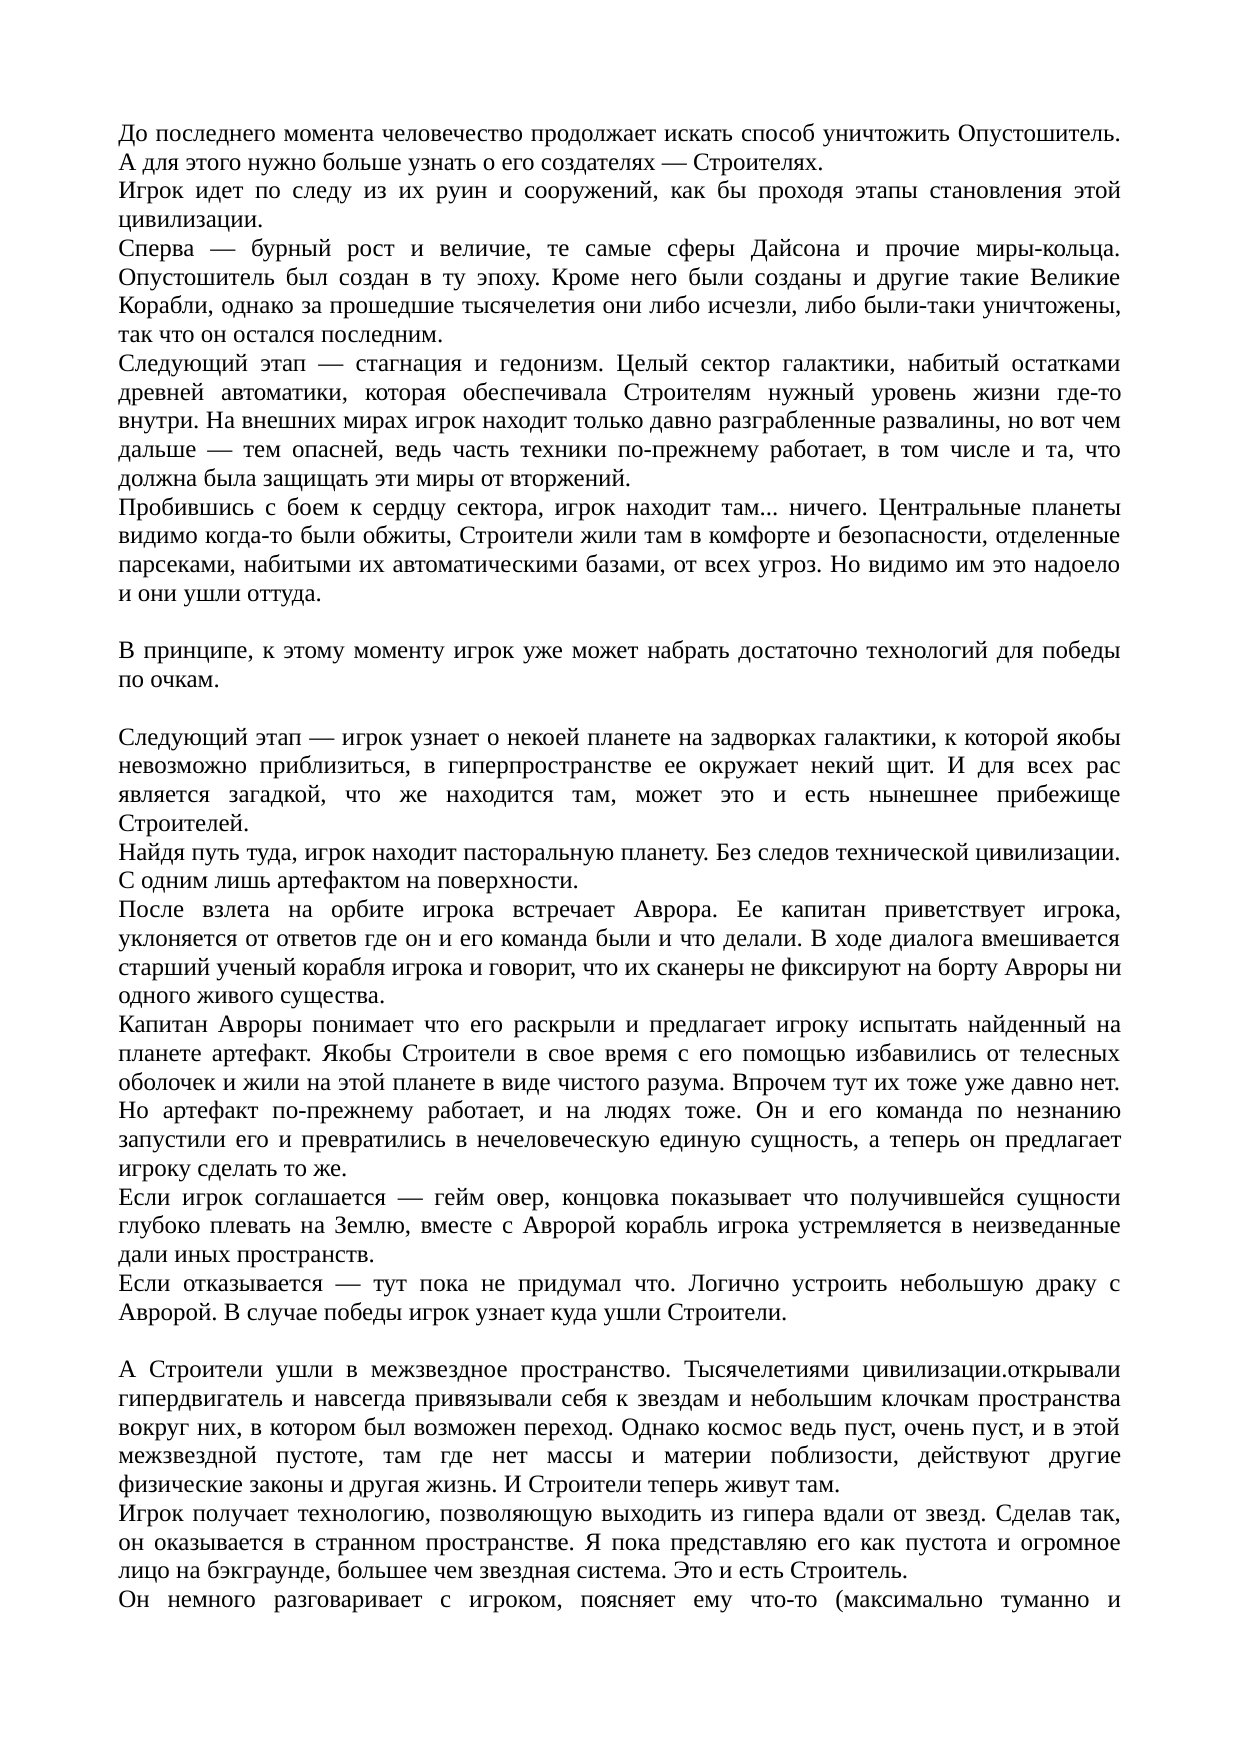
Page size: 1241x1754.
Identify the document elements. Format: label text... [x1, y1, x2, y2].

text Капитан Авроры понимает что его раскрыли и предлагает игроку испытать найденный на планете артефакт. Якобы Строители в свое время с его помощью избавились от телесных оболочек и жили на этой планете в виде чистого разума. Впрочем тут их тоже уже давно нет. Но артефакт по-прежнему работает, и на людях тоже. Он и его команда по незнанию запустили его и превратились в нечеловеческую единую сущность, а теперь он предлагает игроку сделать то же. [118, 1009, 1122, 1182]
text Следующий этап — стагнация и гедонизм. Целый сектор галактики, набитый остатками древней автоматики, которая обеспечивала Строителям нужный уровень жизни где-то внутри. На внешних мирах игрок находит только давно разграбленные развалины, но вот чем дальше — тем опасней, ведь часть техники по-прежнему работает, в том числе и та, что должна была защищать эти миры от вторжений. [118, 348, 1122, 492]
text В принципе, к этому моменту игрок уже может набрать достаточно технологий для победы по очкам. [118, 636, 1122, 693]
text А Строители ушли в межзвездное пространство. Тысячелетиями цивилизации.открывали гипердвигатель и навсегда привязывали себя к звездам и небольшим клочкам пространства вокруг них, в котором был возможен переход. Однако космос ведь пуст, очень пуст, и в этой межзвездной пустоте, там где нет массы и материи поблизости, действуют другие физические законы и другая жизнь. И Строители теперь живут там. [118, 1354, 1122, 1498]
text Если игрок соглашается — гейм овер, концовка показывает что получившейся сущности глубоко плевать на Землю, вместе с Авророй корабль игрока устремляется в неизведанные дали иных пространств. [118, 1182, 1122, 1268]
text Следующий этап — игрок узнает о некоей планете на задворках галактики, к которой якобы невозможно приблизиться, в гиперпространстве ее окружает некий щит. И для всех рас является загадкой, что же находится там, может это и есть нынешнее прибежище Строителей. [118, 722, 1122, 837]
text Найдя путь туда, игрок находит пасторальную планету. Без следов технической цивилизации. С одним лишь артефактом на поверхности. [118, 837, 1122, 894]
text Он немного разговаривает с игроком, поясняет ему что-то (максимально туманно и [118, 1584, 1122, 1613]
text Если отказывается — тут пока не придумал что. Логично устроить небольшую драку с Авророй. В случае победы игрок узнает куда ушли Строители. [118, 1268, 1122, 1326]
text Сперва — бурный рост и величие, те самые сферы Дайсона и прочие миры-кольца. Опустошитель был создан в ту эпоху. Кроме него были созданы и другие такие Великие Корабли, однако за прошедшие тысячелетия они либо исчезли, либо были-таки уничтожены, так что он остался последним. [118, 233, 1122, 348]
text Пробившись с боем к сердцу сектора, игрок находит там... ничего. Центральные планеты видимо когда-то были обжиты, Строители жили там в комфорте и безопасности, отделенные парсеками, набитыми их автоматическими базами, от всех угроз. Но видимо им это надоело и они ушли оттуда. [118, 492, 1122, 607]
text Игрок получает технологию, позволяющую выходить из гипера вдали от звезд. Сделав так, он оказывается в странном пространстве. Я пока представляю его как пустота и огромное лицо на бэкграунде, большее чем звездная система. Это и есть Строитель. [118, 1498, 1122, 1584]
text После взлета на орбите игрока встречает Аврора. Ее капитан приветствует игрока, уклоняется от ответов где он и его команда были и что делали. В ходе диалога вмешивается старший ученый корабля игрока и говорит, что их сканеры не фиксируют на борту Авроры ни одного живого существа. [118, 894, 1122, 1009]
text До последнего момента человечество продолжает искать способ уничтожить Опустошитель. А для этого нужно больше узнать о его создателях — Строителях. [118, 118, 1122, 176]
text Игрок идет по следу из их руин и сооружений, как бы проходя этапы становления этой цивилизации. [118, 176, 1122, 233]
